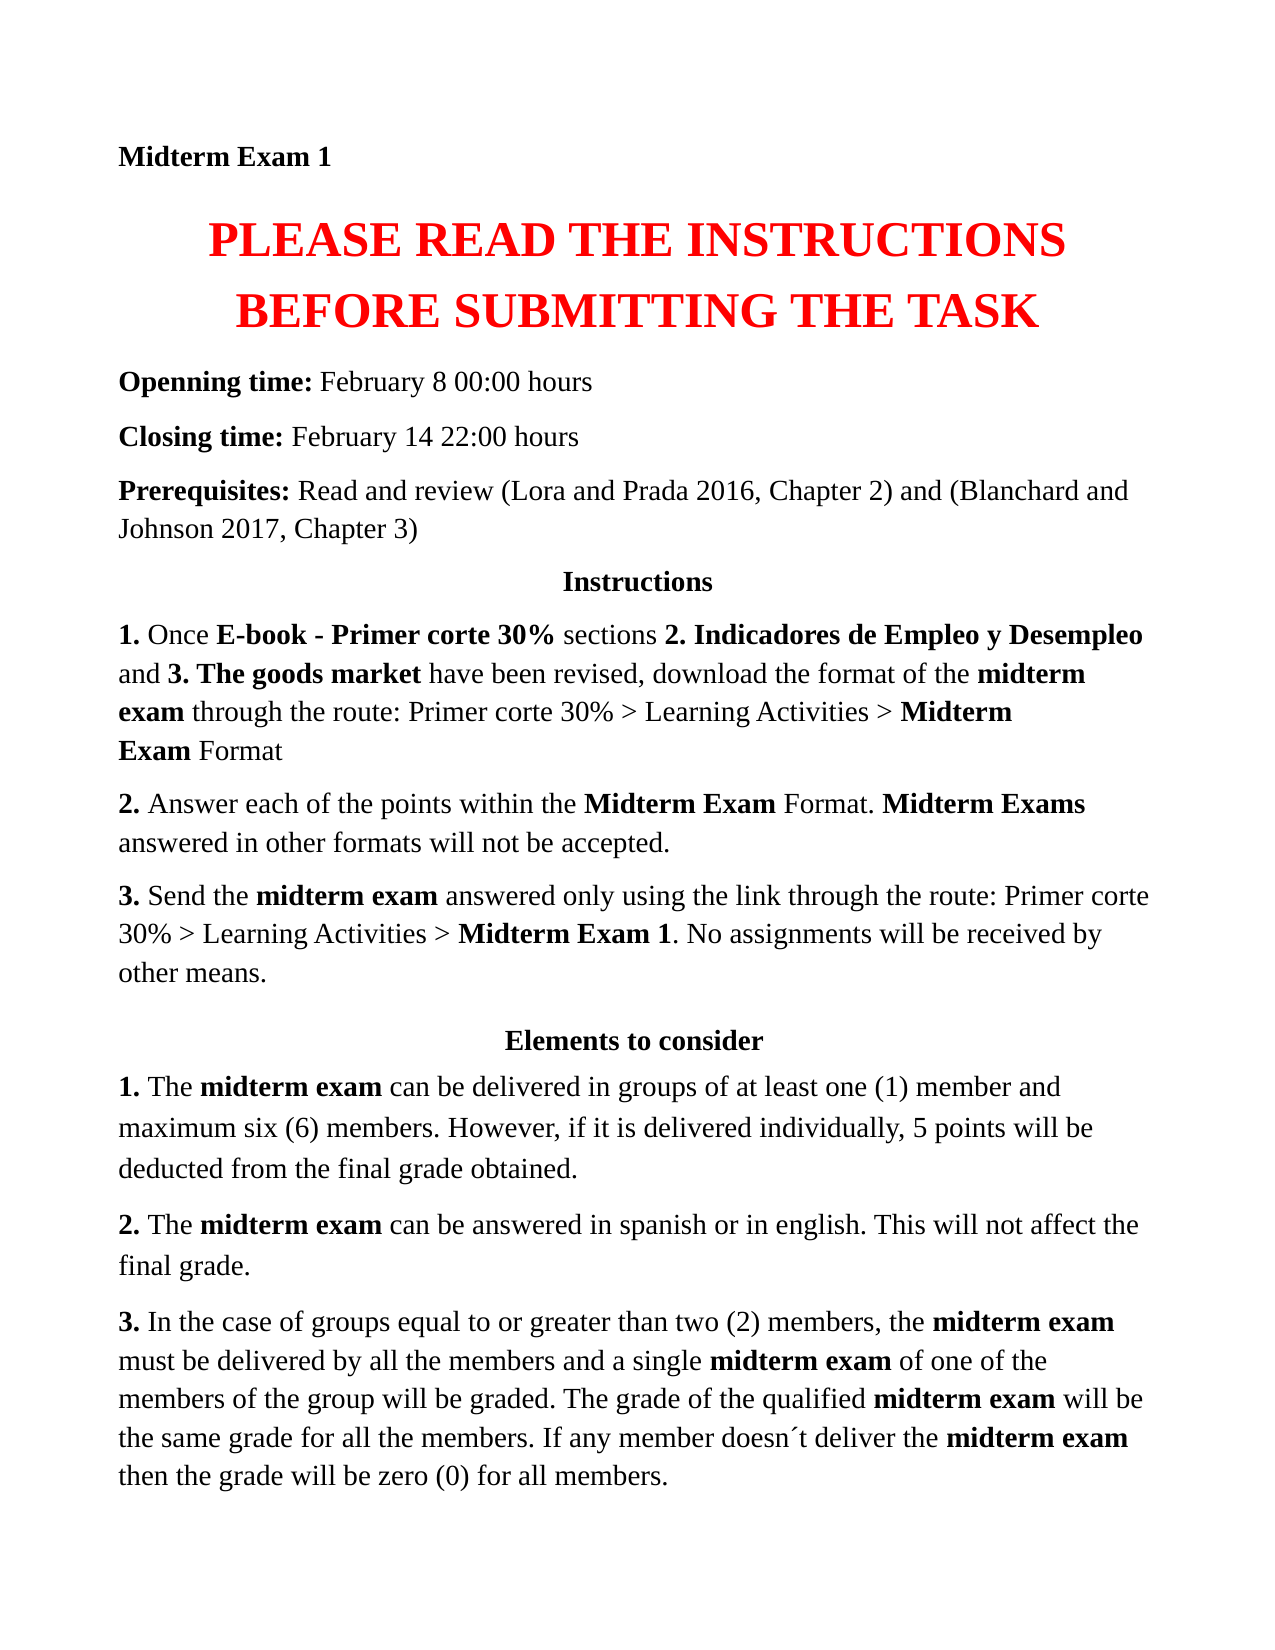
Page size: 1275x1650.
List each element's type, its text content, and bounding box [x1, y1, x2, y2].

text Prerequisites: Read and review (Lora and Prada 2016, Chapter 2) and (Blanchard and Johnson 2017, Chapter 3) [118, 473, 1157, 545]
text 3. Send the midterm exam answered only using the link through the route: Primer corte 30% > Learning Activities > Midterm Exam 1. No assignments will be received by other means. [118, 878, 1157, 988]
text 2. Answer each of the points within the Midterm Exam Format. Midterm Exams answered in other formats will not be accepted. [118, 786, 1157, 858]
text 1. The midterm exam can be delivered in groups of at least one (1) member and maximum six (6) members. However, if it is delivered individually, 5 points will be deducted from the final grade obtained. [118, 1069, 1157, 1185]
text 1. Once E-book - Primer corte 30% sections 2. Indicadores de Empleo y Desempleo and 3. The goods market have been revised, download the format of the midterm exam through the route: Primer corte 30% > Learning Activities > Midterm Exam Format [118, 617, 1157, 767]
text Openning time: February 8 00:00 hours [118, 364, 1157, 397]
text 2. The midterm exam can be answered in spanish or in english. This will not affect the final grade. [118, 1207, 1157, 1282]
subtitle Midterm Exam 1 [118, 139, 1157, 172]
subtitle PLEASE READ THE INSTRUCTIONS BEFORE SUBMITTING THE TASK [118, 210, 1157, 338]
text Closing time: February 14 22:00 hours [118, 419, 1157, 453]
text Instructions [118, 564, 1157, 598]
text 3. In the case of groups equal to or greater than two (2) members, the midterm exam must be delivered by all the members and a single midterm exam of one of the members of the group will be graded. The grade of the qualified midterm exam will be the same grade for all the members. If any member doesn´t deliver the midterm exam then the grade will be zero (0) for all members. [118, 1304, 1157, 1492]
subtitle Elements to consider [118, 1023, 1157, 1056]
